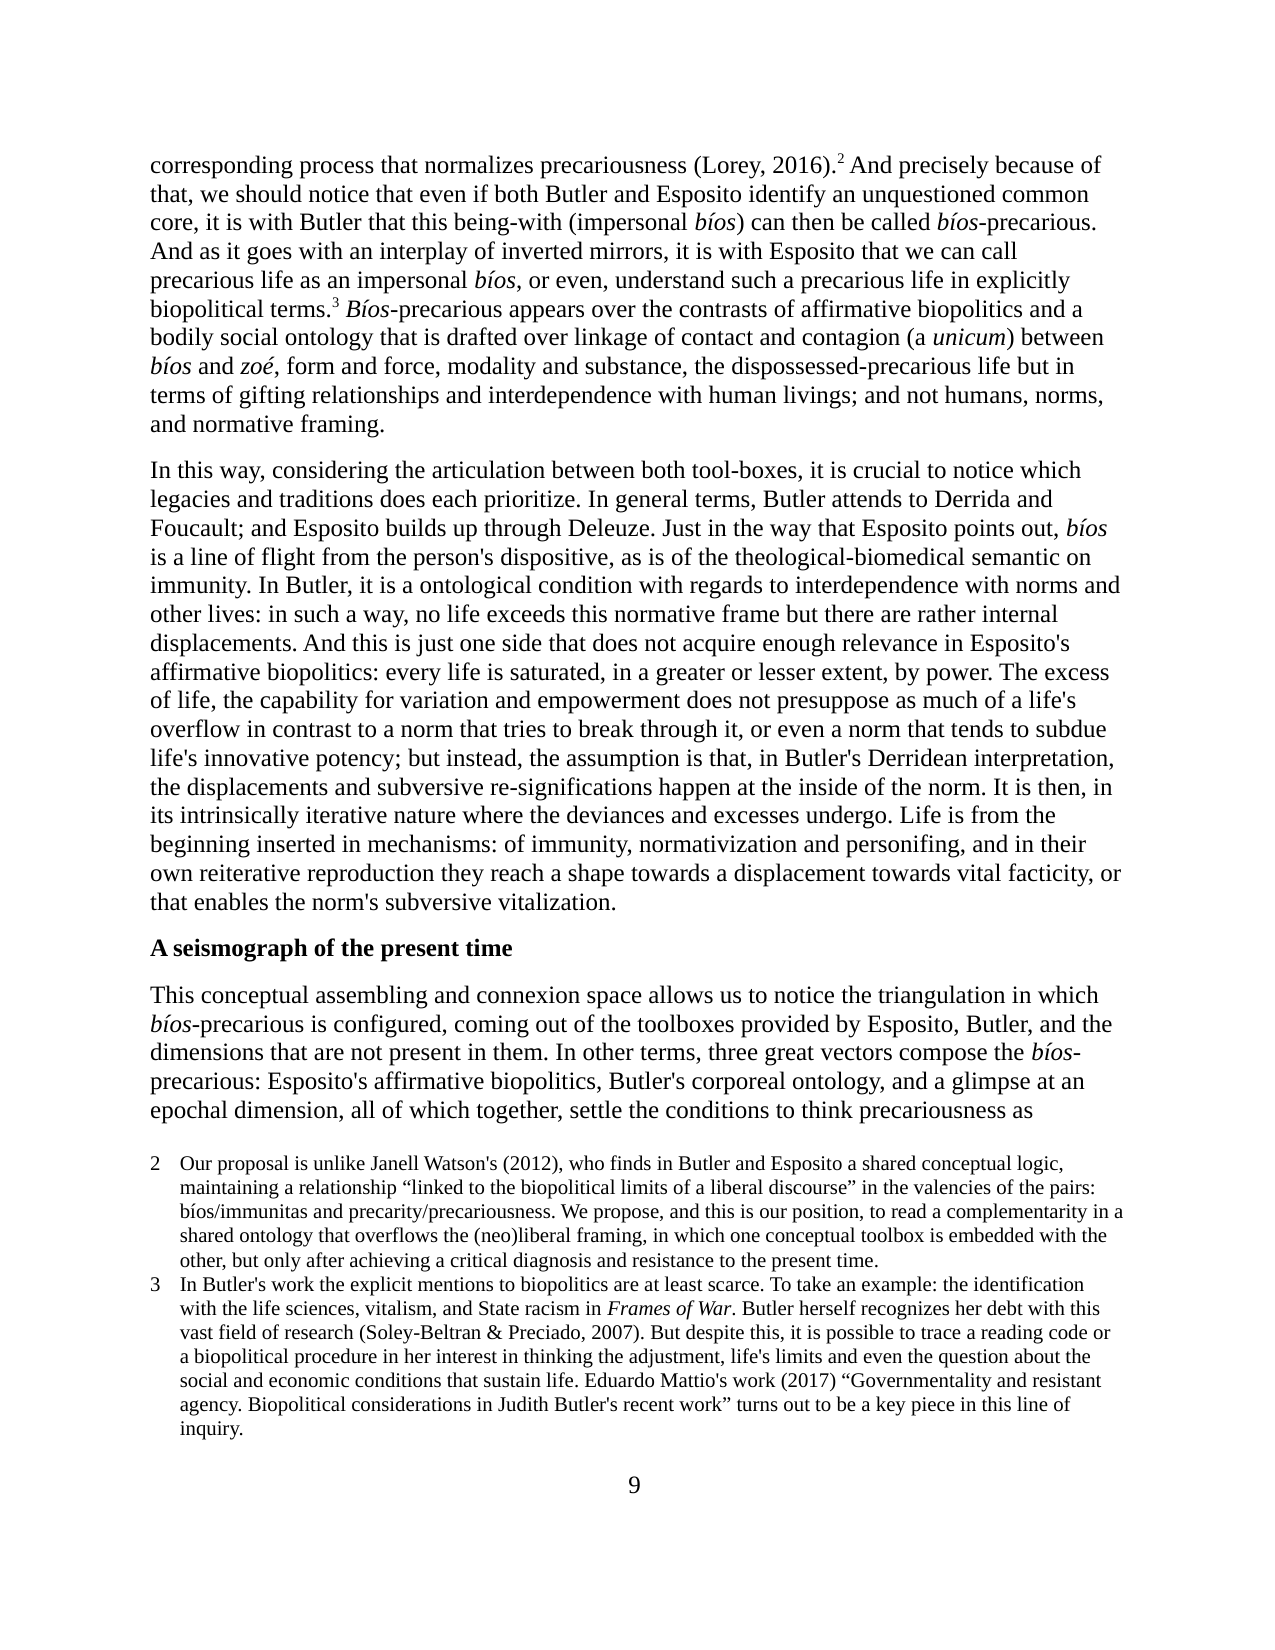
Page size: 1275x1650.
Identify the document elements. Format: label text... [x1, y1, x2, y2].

text In Butler's work the explicit mentions to biopolitics are at least scarce. To take an example: the identification with the life sciences, vitalism, and State racism in Frames of War. Butler herself recognizes her debt with this vast field of research (Soley-Beltran & Preciado, 2007). But despite this, it is possible to trace a reading code or a biopolitical procedure in her interest in thinking the adjustment, life's limits and even the question about the social and economic conditions that sustain life. Eduardo Mattio's work (2017) “Governmentality and resistant agency. Biopolitical considerations in Judith Butler's recent work” turns out to be a key piece in this line of inquiry. [150, 1272, 1125, 1440]
text In this way, considering the articulation between both tool-boxes, it is crucial to notice which legacies and traditions does each prioritize. In general terms, Butler attends to Derrida and Foucault; and Esposito builds up through Deleuze. Just in the way that Esposito points out, bíos is a line of flight from the person's dispositive, as is of the theological-biomedical semantic on immunity. In Butler, it is a ontological condition with regards to interdependence with norms and other lives: in such a way, no life exceeds this normative frame but there are rather internal displacements. And this is just one side that does not acquire enough relevance in Esposito's affirmative biopolitics: every life is saturated, in a greater or lesser extent, by power. The excess of life, the capability for variation and empowerment does not presuppose as much of a life's overflow in contrast to a norm that tries to break through it, or even a norm that tends to subdue life's innovative potency; but instead, the assumption is that, in Butler's Derridean interpretation, the displacements and subversive re-significations happen at the inside of the norm. It is then, in its intrinsically iterative nature where the deviances and excesses undergo. Life is from the beginning inserted in mechanisms: of immunity, normativization and personifing, and in their own reiterative reproduction they reach a shape towards a displacement towards vital facticity, or that enables the norm's subversive vitalization. [150, 455, 1125, 915]
text Our proposal is unlike Janell Watson's (2012), who finds in Butler and Esposito a shared conceptual logic, maintaining a relationship “linked to the biopolitical limits of a liberal discourse” in the valencies of the pairs: bíos/immunitas and precarity/precariousness. We propose, and this is our position, to read a complementarity in a shared ontology that overflows the (neo)liberal framing, in which one conceptual toolbox is embedded with the other, but only after achieving a critical diagnosis and resistance to the present time. [150, 1151, 1125, 1272]
text This conceptual assembling and connexion space allows us to notice the triangulation in which bíos-precarious is configured, coming out of the toolboxes provided by Esposito, Butler, and the dimensions that are not present in them. In other terms, three great vectors compose the bíos-precarious: Esposito's affirmative biopolitics, Butler's corporeal ontology, and a glimpse at an epochal dimension, all of which together, settle the conditions to think precariousness as [150, 980, 1125, 1124]
text A seismograph of the present time [150, 933, 1125, 962]
text corresponding process that normalizes precariousness (Lorey, 2016). And precisely because of that, we should notice that even if both Butler and Esposito identify an unquestioned common core, it is with Butler that this being-with (impersonal bíos) can then be called bíos-precarious. And as it goes with an interplay of inverted mirrors, it is with Esposito that we can call precarious life as an impersonal bíos, or even, understand such a precarious life in explicitly biopolitical terms. Bíos-precarious appears over the contrasts of affirmative biopolitics and a bodily social ontology that is drafted over linkage of contact and contagion (a unicum) between bíos and zoé, form and force, modality and substance, the dispossessed-precarious life but in terms of gifting relationships and interdependence with human livings; and not humans, norms, and normative framing. [150, 150, 1125, 437]
